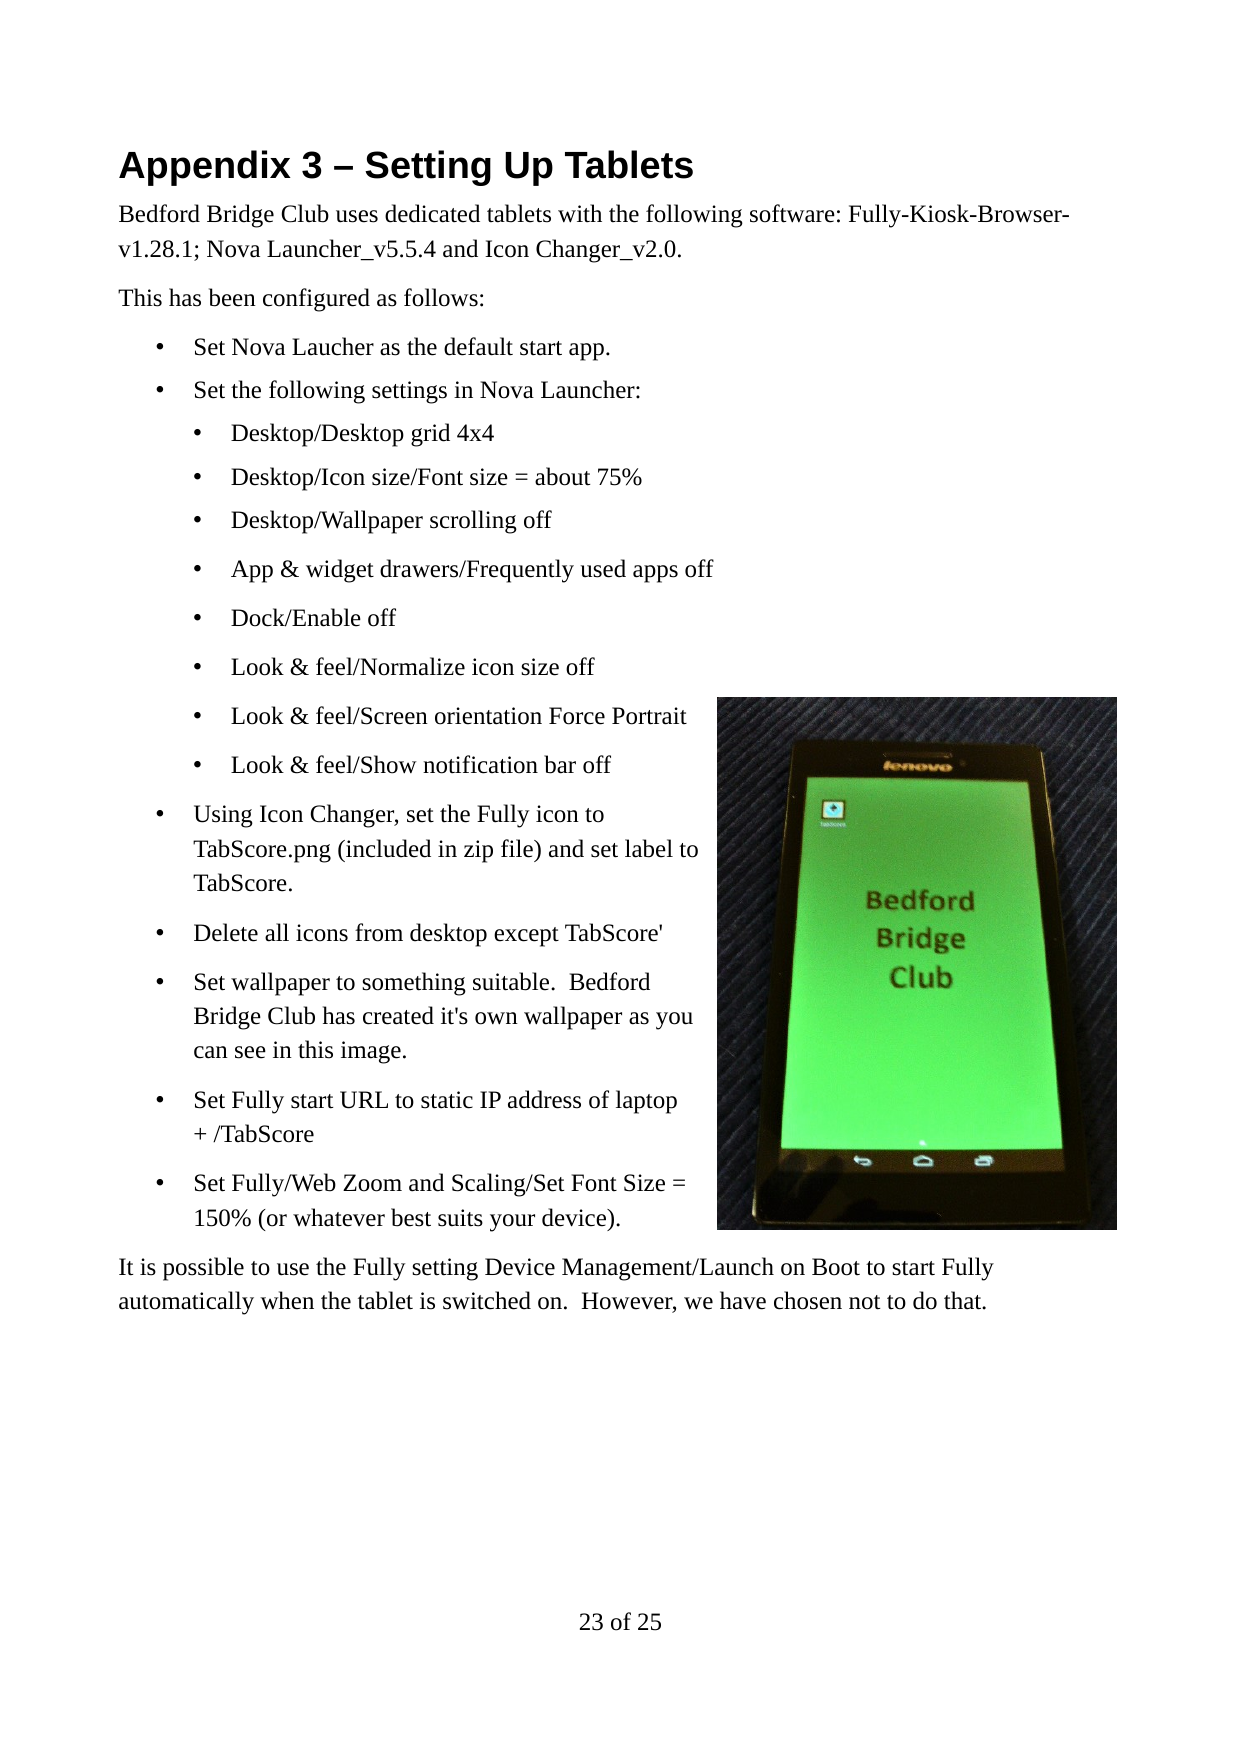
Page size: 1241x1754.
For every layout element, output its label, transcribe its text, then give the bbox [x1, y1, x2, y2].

text It is possible to use the Fully setting Device Management/Launch on Boot to start Fully automatically when the tablet is switched on. However, we have chosen not to do that. [118, 1252, 1122, 1315]
list Using Icon Changer, set the Fully icon to TabScore.png (included in zip file) and set label to TabScore. [156, 799, 717, 897]
list Set Nova Laucher as the default start app. [156, 332, 1122, 361]
picture [717, 697, 1117, 1230]
list Look & feel/Screen orientation Force Portrait [193, 701, 717, 730]
list Set Fully/Web Zoom and Scaling/Set Font Size = 150% (or whatever best suits your device). [156, 1168, 1122, 1231]
list Desktop/Desktop grid 4x4 [193, 418, 1122, 447]
text This has been configured as follows: [118, 283, 1122, 312]
list Desktop/Icon size/Font size = about 75% [193, 462, 1122, 491]
list Look & feel/Show notification bar off [193, 751, 717, 779]
text Bedford Bridge Club uses dedicated tablets with the following software: Fully-Kiosk-Browser-v1.28.1; Nova Launcher_v5.5.4 and Icon Changer_v2.0. [118, 199, 1122, 262]
list Dock/Enable off [193, 603, 1122, 632]
subtitle Appendix 3 – Setting Up Tablets [118, 143, 1122, 187]
list Delete all icons from desktop except TabScore' [156, 918, 717, 946]
list App & widget drawers/Frequently used apps off [193, 554, 1122, 583]
list Set wallpaper to something suitable. Bedford Bridge Club has created it's own wallpaper as you can see in this image. [156, 967, 717, 1064]
list Set the following settings in Nova Launcher: [156, 375, 1122, 404]
list Set Fully start URL to static IP address of laptop + /TabScore [156, 1085, 717, 1148]
list Look & feel/Normalize icon size off [193, 652, 1122, 681]
list Desktop/Wallpaper scrolling off [193, 505, 1122, 534]
